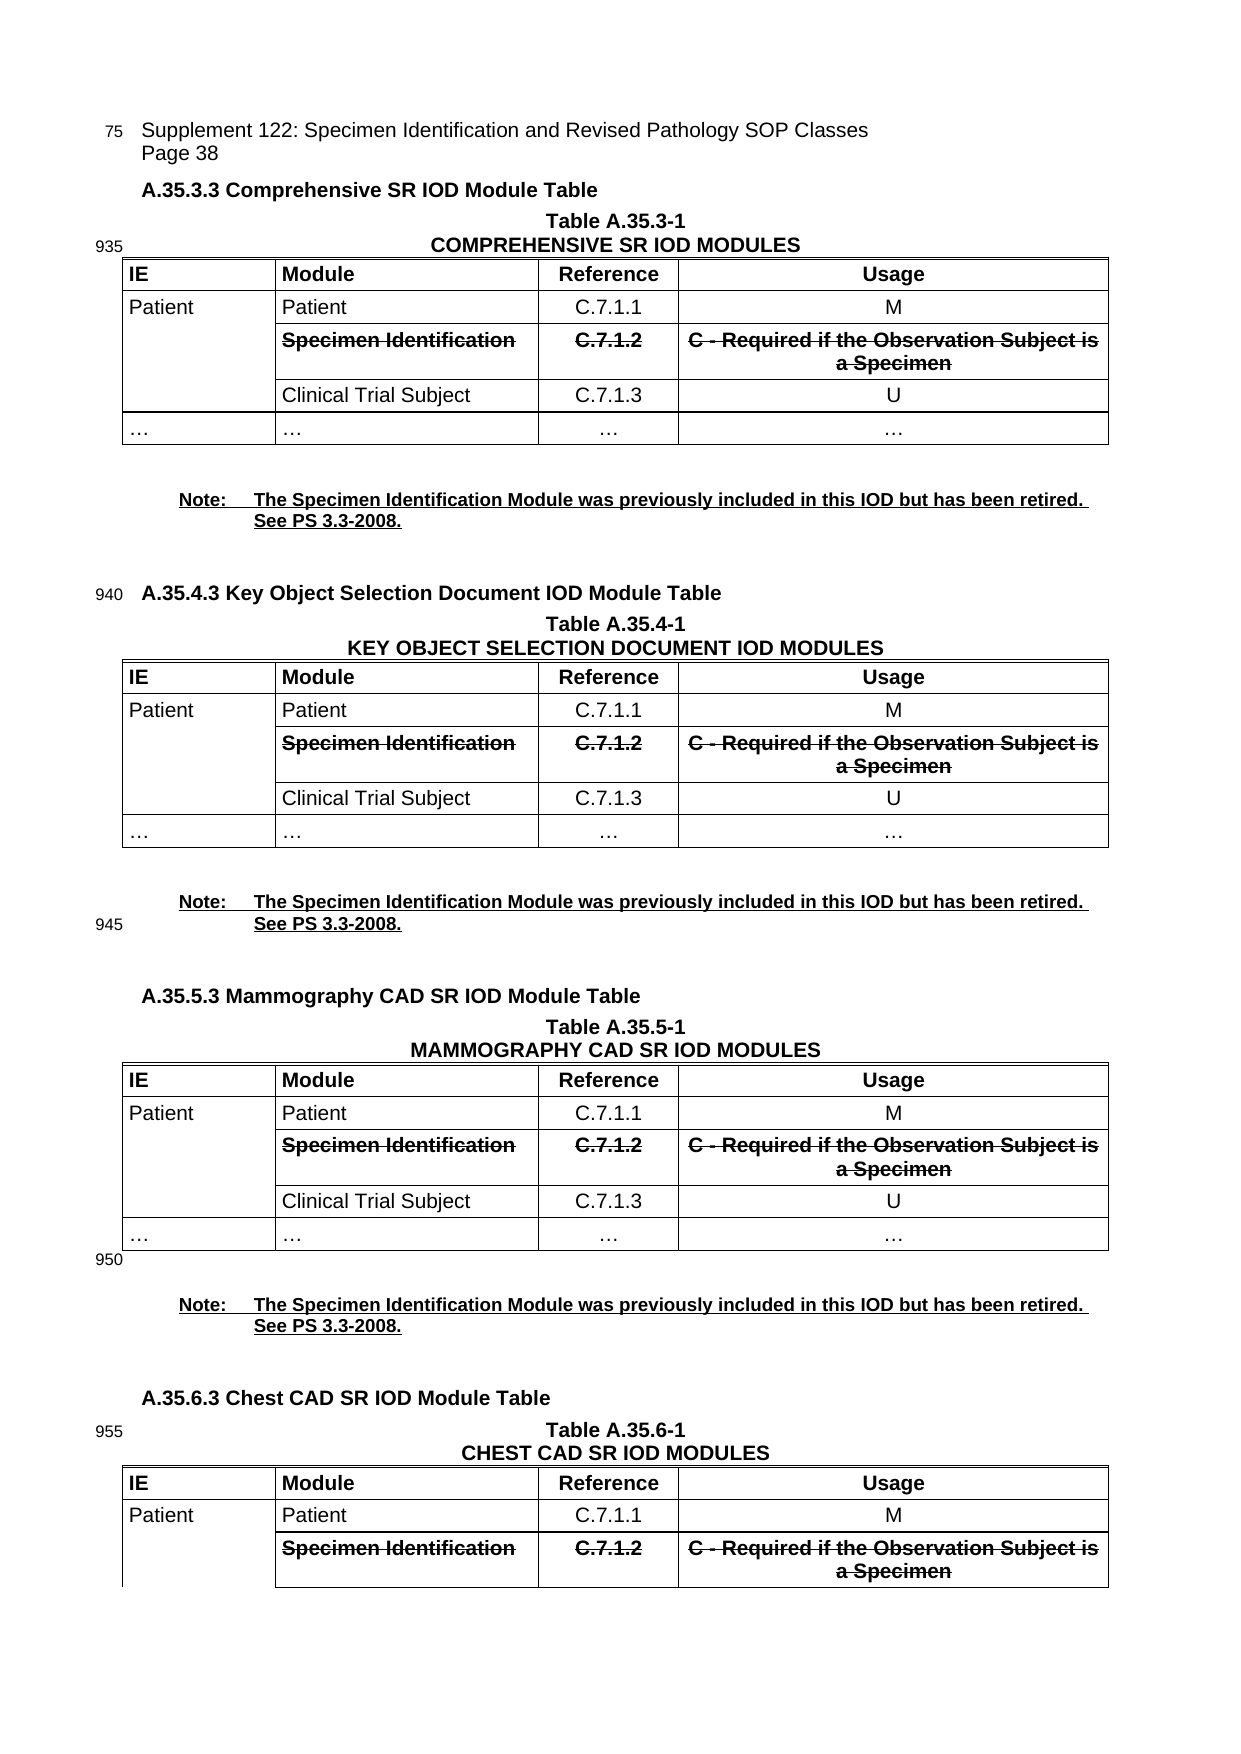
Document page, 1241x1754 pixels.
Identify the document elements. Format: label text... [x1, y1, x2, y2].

table_cell C.7.1.2 [539, 1130, 678, 1184]
table_header Usage [679, 1468, 1108, 1499]
table_cell C - Required if the Observation Subject is a Specimen [679, 1130, 1108, 1184]
table_cell Patient [123, 1097, 275, 1129]
table_cell [123, 1185, 275, 1217]
table_cell C.7.1.1 [539, 1500, 678, 1531]
table_cell … [276, 1218, 538, 1250]
table_cell … [539, 1218, 678, 1250]
table_header Module [276, 663, 538, 693]
table_cell Patient [276, 1500, 538, 1531]
table_cell [123, 1531, 275, 1587]
table_cell C.7.1.2 [539, 727, 678, 782]
table_cell C - Required if the Observation Subject is a Specimen [679, 324, 1108, 379]
table_header Reference [539, 663, 678, 693]
title Table A.35.4-1 KEY OBJECT SELECTION DOCUMENT IOD MODULES [141, 613, 1090, 659]
table_cell U [679, 783, 1108, 814]
table_cell U [679, 380, 1108, 411]
table_cell M [679, 291, 1108, 323]
title Table A.35.6-1 CHEST CAD SR IOD MODULES [141, 1418, 1090, 1465]
table_cell Specimen Identification [276, 727, 538, 782]
table_cell [123, 1129, 275, 1184]
subtitle A.35.4.3 Key Object Selection Document IOD Module Table [141, 581, 1090, 604]
table_cell C.7.1.1 [539, 291, 678, 323]
table_cell Clinical Trial Subject [276, 380, 538, 411]
table_cell M [679, 1097, 1108, 1129]
text Note: The Specimen Identification Module was previously included in this IOD but has been retired. See PS 3.3-2008. [178, 489, 1091, 531]
table_cell C - Required if the Observation Subject is a Specimen [679, 1533, 1108, 1587]
table_cell Patient [276, 1097, 538, 1129]
table_cell Specimen Identification [276, 1533, 538, 1587]
subtitle A.35.5.3 Mammography CAD SR IOD Module Table [141, 984, 1090, 1007]
table_cell … [123, 815, 275, 847]
table_cell U [679, 1186, 1108, 1217]
table_cell Patient [123, 1500, 275, 1531]
table_cell C.7.1.2 [539, 1533, 678, 1587]
table_cell C.7.1.1 [539, 1097, 678, 1129]
table_cell C.7.1.2 [539, 324, 678, 379]
table_cell … [679, 815, 1108, 847]
table_header IE [123, 260, 275, 290]
table_header Usage [679, 260, 1108, 290]
table_cell M [679, 1500, 1108, 1531]
table_header Module [276, 1066, 538, 1096]
table_cell … [539, 413, 678, 444]
table_cell C.7.1.3 [539, 380, 678, 411]
table_cell Patient [276, 694, 538, 726]
table_cell Patient [276, 291, 538, 323]
table_header Usage [679, 1066, 1108, 1096]
table_cell … [123, 1218, 275, 1250]
table_cell … [539, 815, 678, 847]
table_cell … [276, 815, 538, 847]
table_header Reference [539, 260, 678, 290]
table_cell C - Required if the Observation Subject is a Specimen [679, 727, 1108, 782]
table_header IE [123, 1468, 275, 1499]
table_cell … [679, 1218, 1108, 1250]
table_header IE [123, 1066, 275, 1096]
table_header Reference [539, 1066, 678, 1096]
table_cell [123, 323, 275, 379]
title Table A.35.3-1 COMPREHENSIVE SR IOD MODULES [141, 210, 1090, 257]
table_header Usage [679, 663, 1108, 693]
text Note: The Specimen Identification Module was previously included in this IOD but has been retired. See PS 3.3-2008. [178, 1295, 1091, 1337]
table_cell C.7.1.1 [539, 694, 678, 726]
table_cell Clinical Trial Subject [276, 783, 538, 814]
subtitle A.35.3.3 Comprehensive SR IOD Module Table [141, 178, 1090, 202]
table_cell C.7.1.3 [539, 1186, 678, 1217]
table_header Module [276, 1468, 538, 1499]
table_cell M [679, 694, 1108, 726]
table_cell … [123, 413, 275, 444]
text Note: The Specimen Identification Module was previously included in this IOD but has been retired. See PS 3.3-2008. [178, 892, 1091, 934]
table_cell [123, 782, 275, 814]
table_header Module [276, 260, 538, 290]
table_header IE [123, 663, 275, 693]
table_cell [123, 379, 275, 411]
table_cell Specimen Identification [276, 1130, 538, 1184]
table_cell … [276, 413, 538, 444]
table_cell [123, 726, 275, 782]
table_header Reference [539, 1468, 678, 1499]
table_cell Patient [123, 291, 275, 323]
table_cell Specimen Identification [276, 324, 538, 379]
table_cell … [679, 413, 1108, 444]
title Table A.35.5-1 MAMMOGRAPHY CAD SR IOD MODULES [141, 1016, 1090, 1062]
subtitle A.35.6.3 Chest CAD SR IOD Module Table [141, 1387, 1090, 1410]
table_cell Clinical Trial Subject [276, 1186, 538, 1217]
table_cell C.7.1.3 [539, 783, 678, 814]
table_cell Patient [123, 694, 275, 726]
